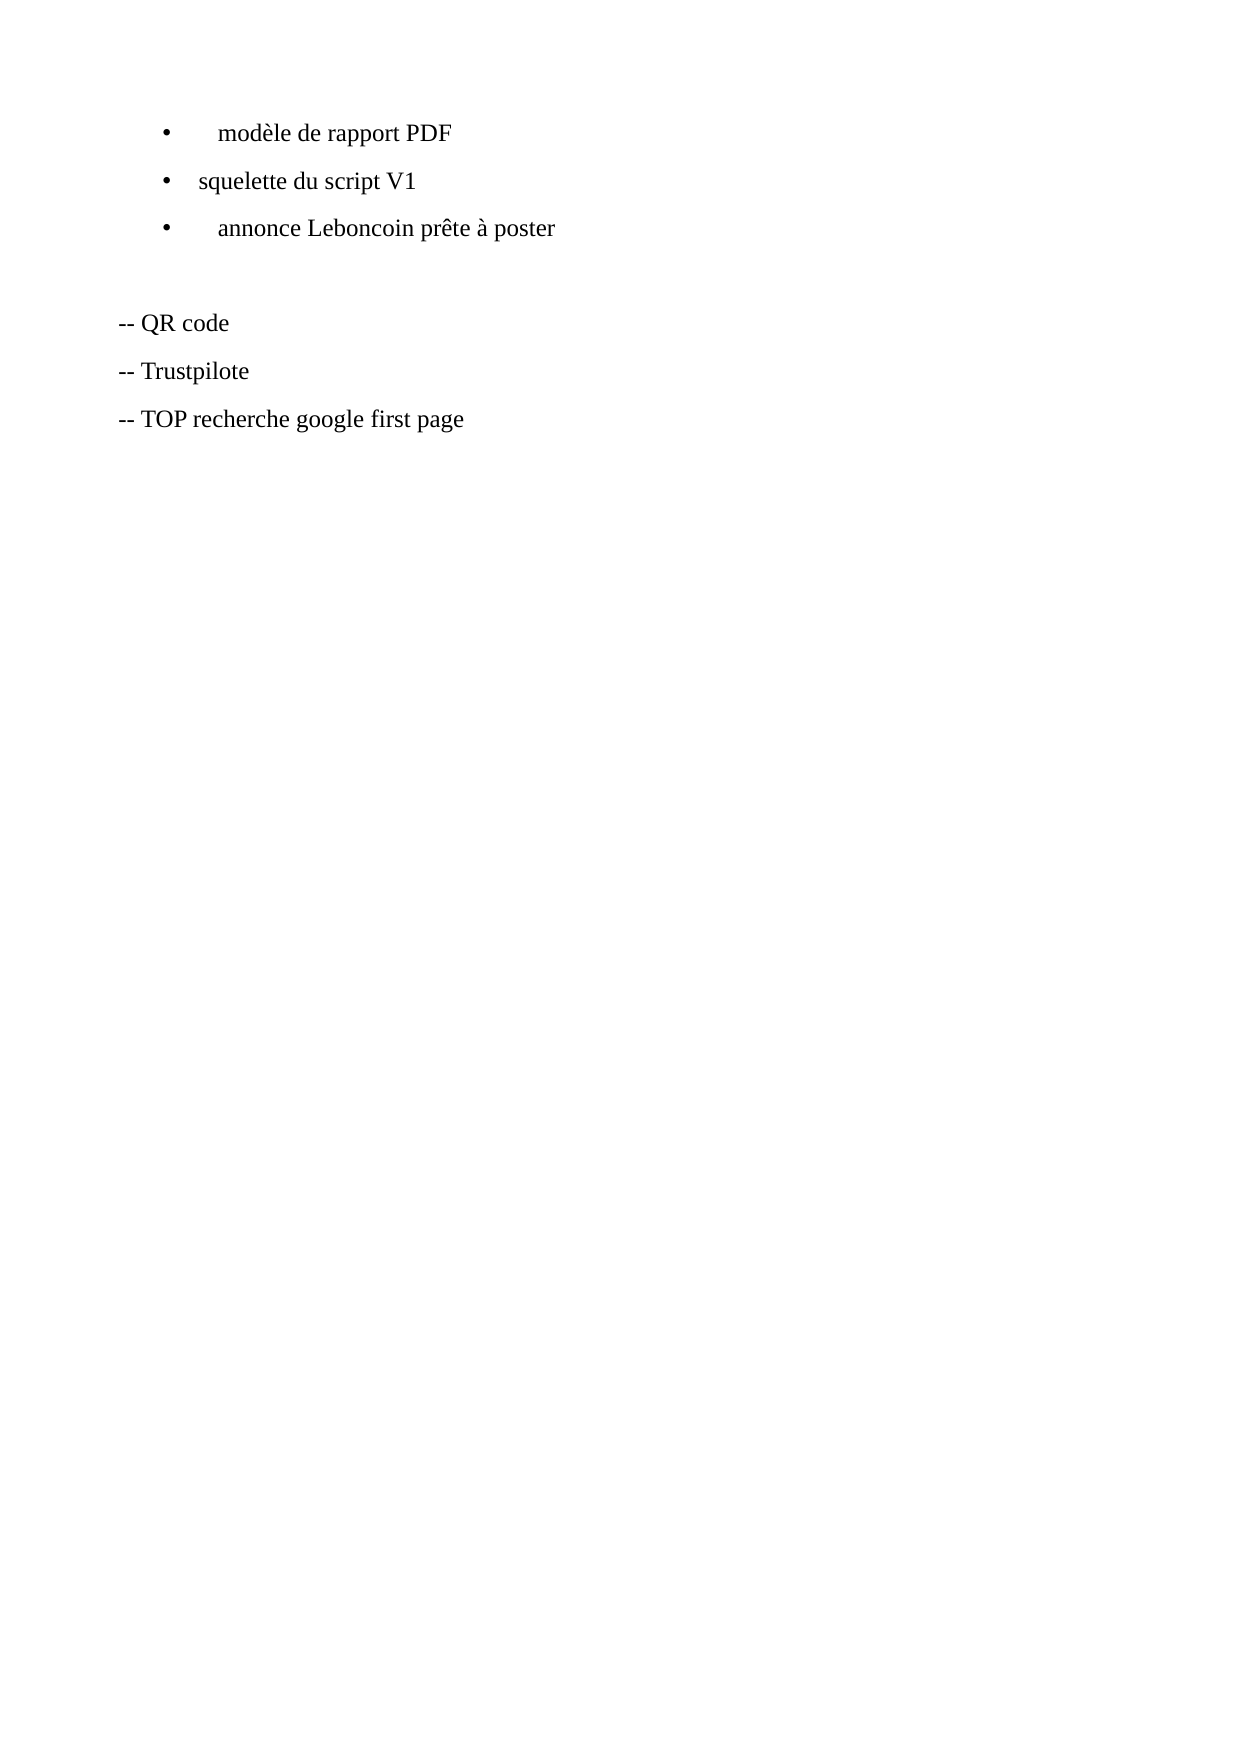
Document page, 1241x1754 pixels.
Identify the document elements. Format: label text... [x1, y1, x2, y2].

text -- Trustpilote [118, 356, 1122, 385]
text -- QR code [118, 308, 1122, 337]
list 📢 annonce Leboncoin prête à poster [162, 213, 1122, 242]
list 🧾 modèle de rapport PDF [162, 118, 1122, 147]
text -- TOP recherche google first page [118, 404, 1122, 432]
list 🧑‍💻 squelette du script V1 [162, 166, 1122, 194]
